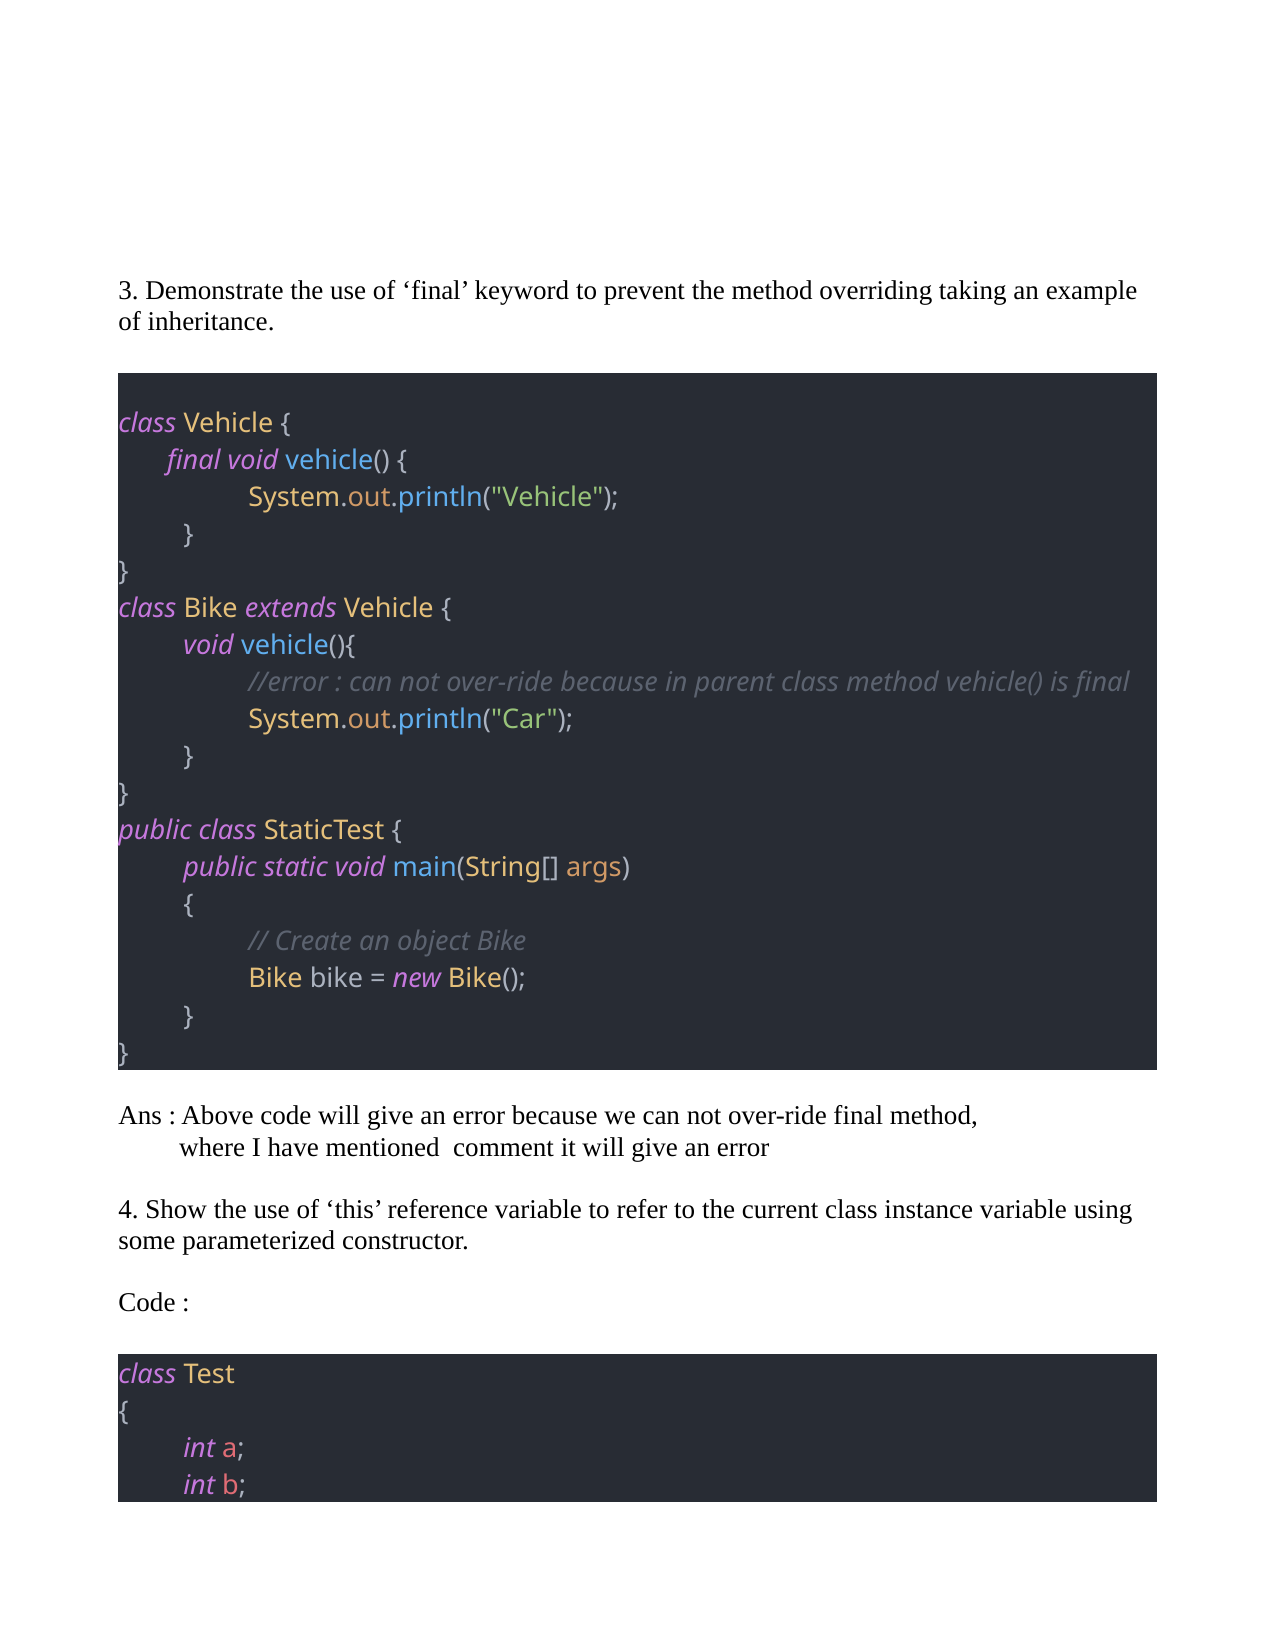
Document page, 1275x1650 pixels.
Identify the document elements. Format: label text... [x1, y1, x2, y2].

text } [118, 737, 1157, 774]
text } [118, 996, 1157, 1033]
text //error : can not over-ride because in parent class method vehicle() is final [118, 663, 1157, 700]
text 3. Demonstrate the use of ‘final’ keyword to prevent the method overriding taking an example of inheritance. [118, 274, 1157, 336]
text { [118, 1391, 1157, 1428]
text int a; [118, 1428, 1157, 1465]
text // Create an object Bike [118, 922, 1157, 959]
text } [118, 774, 1157, 811]
text } [118, 552, 1157, 589]
text int b; [118, 1465, 1157, 1502]
text } [118, 515, 1157, 552]
text System.out.println("Car"); [118, 700, 1157, 737]
text public class StaticTest { [118, 811, 1157, 848]
text some parameterized constructor. [118, 1224, 1157, 1255]
text class Vehicle { [118, 404, 1157, 441]
text where I have mentioned comment it will give an error [118, 1131, 1157, 1162]
text } [118, 1033, 1157, 1070]
text System.out.println("Vehicle"); [118, 478, 1157, 515]
text class Test [118, 1354, 1157, 1391]
text Code : [118, 1286, 1157, 1317]
text void vehicle(){ [118, 626, 1157, 663]
text { [118, 885, 1157, 922]
text 4. Show the use of ‘this’ reference variable to refer to the current class instance variable using [118, 1193, 1157, 1224]
text class Bike extends Vehicle { [118, 589, 1157, 626]
text Ans : Above code will give an error because we can not over-ride final method, [118, 1099, 1157, 1131]
text Bike bike = new Bike(); [118, 959, 1157, 996]
text final void vehicle() { [118, 441, 1157, 478]
text public static void main(String[] args) [118, 848, 1157, 885]
